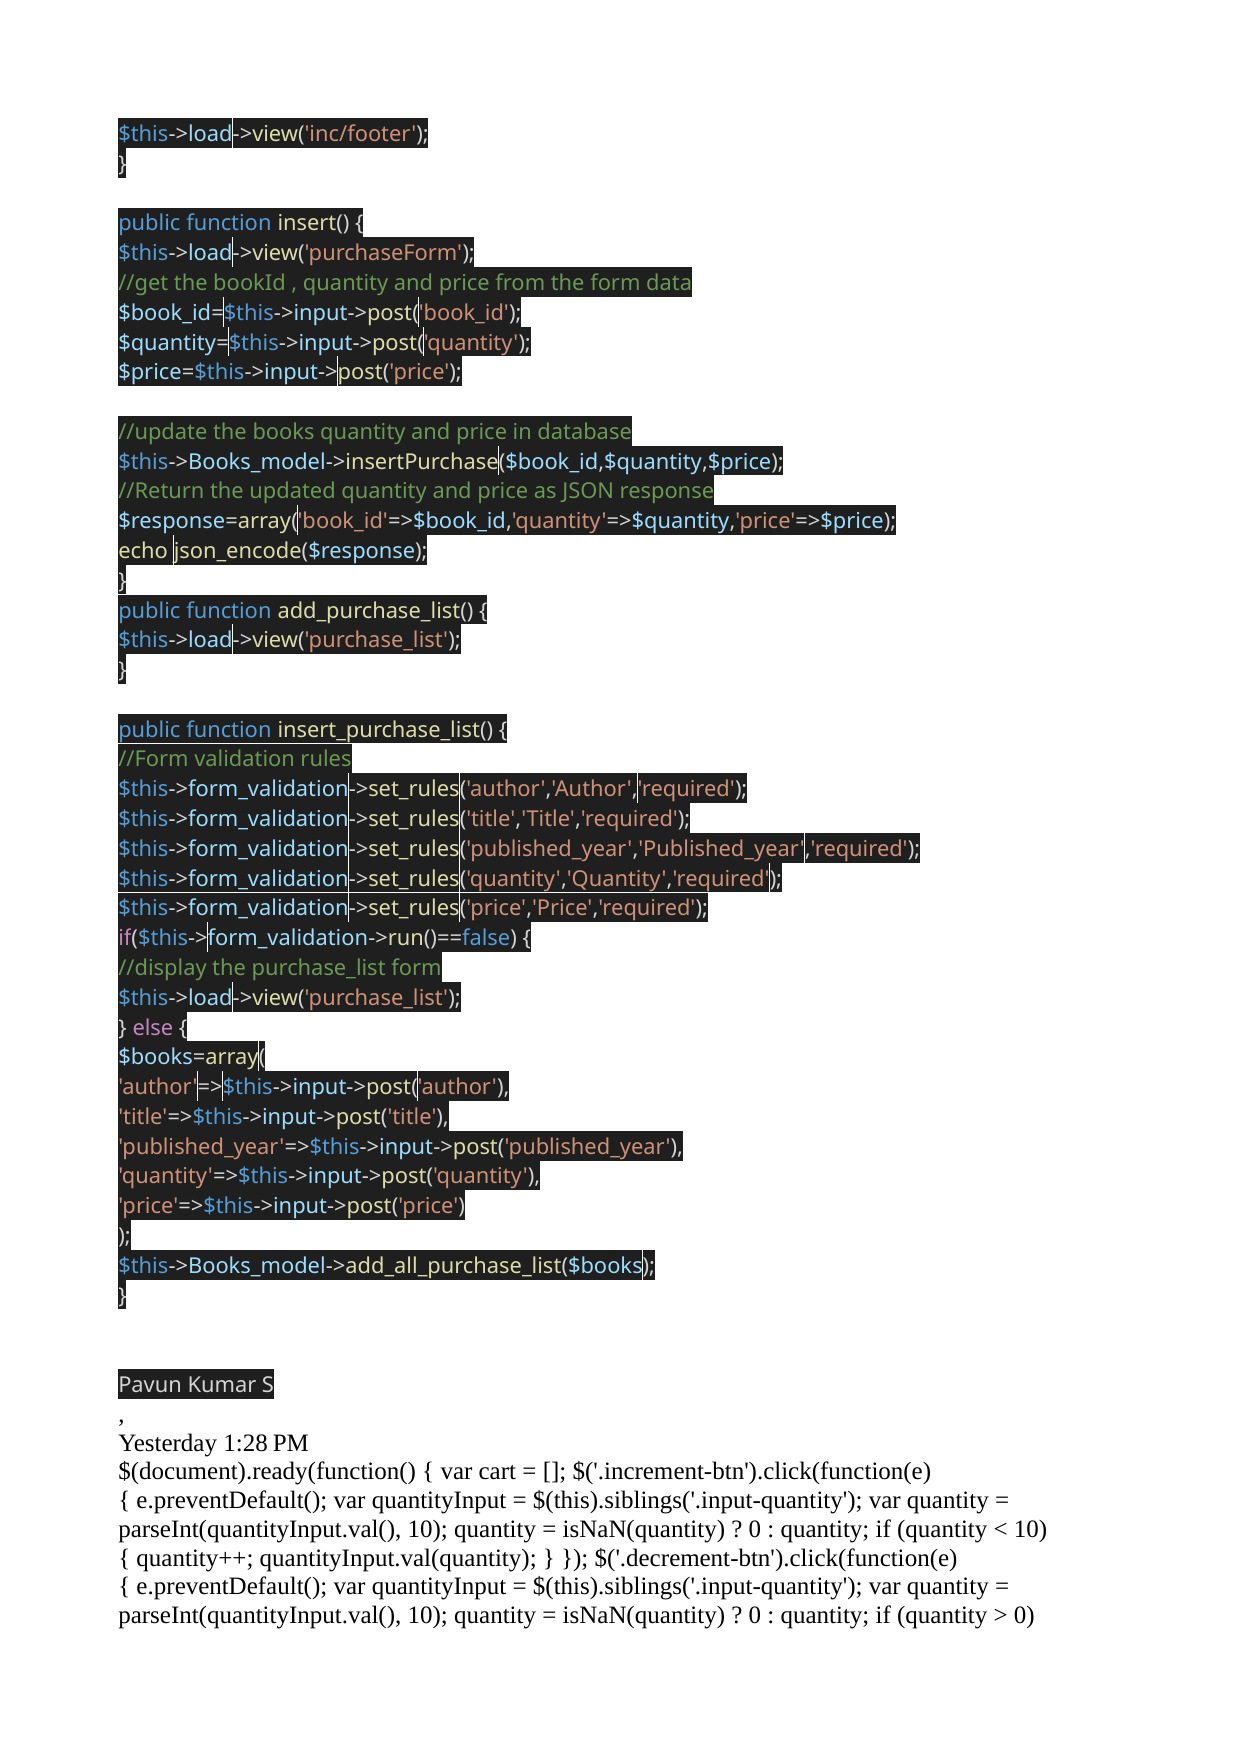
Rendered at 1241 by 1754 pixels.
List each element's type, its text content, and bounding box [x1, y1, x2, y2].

text 'quantity'=>$this->input->post('quantity'), [118, 1161, 1122, 1190]
text } [118, 1280, 1122, 1309]
text $price=$this->input->post('price'); [118, 356, 1122, 386]
text if($this->form_validation->run()==false) { [118, 922, 1122, 952]
text public function insert() { [118, 207, 1122, 237]
text 'published_year'=>$this->input->post('published_year'), [118, 1131, 1122, 1161]
text } else { [118, 1012, 1122, 1041]
text public function add_purchase_list() { [118, 594, 1122, 624]
text //update the books quantity and price in database [118, 416, 1122, 446]
text public function insert_purchase_list() { [118, 714, 1122, 743]
text $quantity=$this->input->post('quantity'); [118, 327, 1122, 356]
text 'title'=>$this->input->post('title'), [118, 1101, 1122, 1131]
text $response=array('book_id'=>$book_id,'quantity'=>$quantity,'price'=>$price); [118, 505, 1122, 535]
text $this->load->view('inc/footer'); [118, 118, 1122, 148]
text //display the purchase_list form [118, 952, 1122, 982]
text } [118, 654, 1122, 684]
text //Form validation rules [118, 743, 1122, 773]
text Pavun Kumar S [118, 1369, 1122, 1399]
text } [118, 565, 1122, 594]
text echo json_encode($response); [118, 535, 1122, 565]
text $books=array( [118, 1041, 1122, 1071]
text ); [118, 1220, 1122, 1250]
text $(document).ready(function() { var cart = []; $('.increment-btn').click(function(e) { e.preventDefault(); var quantityInput = $(this).siblings('.input-quantity'); var quantity = parseInt(quantityInput.val(), 10); quantity = isNaN(quantity) ? 0 : quantity; if (quantity < 10) { quantity++; quantityInput.val(quantity); } }); $('.decrement-btn').click(function(e) { e.preventDefault(); var quantityInput = $(this).siblings('.input-quantity'); var quantity = parseInt(quantityInput.val(), 10); quantity = isNaN(quantity) ? 0 : quantity; if (quantity > 0) [118, 1456, 1122, 1629]
text $this->form_validation->set_rules('published_year','Published_year','required'); [118, 833, 1122, 863]
text $this->form_validation->set_rules('quantity','Quantity','required'); [118, 863, 1122, 892]
text } [118, 148, 1122, 178]
text $this->load->view('purchaseForm'); [118, 237, 1122, 267]
text $book_id=$this->input->post('book_id'); [118, 297, 1122, 327]
text //Return the updated quantity and price as JSON response [118, 475, 1122, 505]
text $this->form_validation->set_rules('price','Price','required'); [118, 892, 1122, 922]
text Yesterday 1:28 PM [118, 1428, 1122, 1456]
text 'price'=>$this->input->post('price') [118, 1190, 1122, 1220]
text $this->form_validation->set_rules('title','Title','required'); [118, 803, 1122, 833]
text , [118, 1399, 1122, 1428]
text $this->load->view('purchase_list'); [118, 624, 1122, 654]
text 'author'=>$this->input->post('author'), [118, 1071, 1122, 1101]
text $this->load->view('purchase_list'); [118, 982, 1122, 1012]
text $this->Books_model->add_all_purchase_list($books); [118, 1250, 1122, 1280]
text $this->form_validation->set_rules('author','Author','required'); [118, 773, 1122, 803]
text $this->Books_model->insertPurchase($book_id,$quantity,$price); [118, 446, 1122, 475]
text //get the bookId , quantity and price from the form data [118, 267, 1122, 297]
